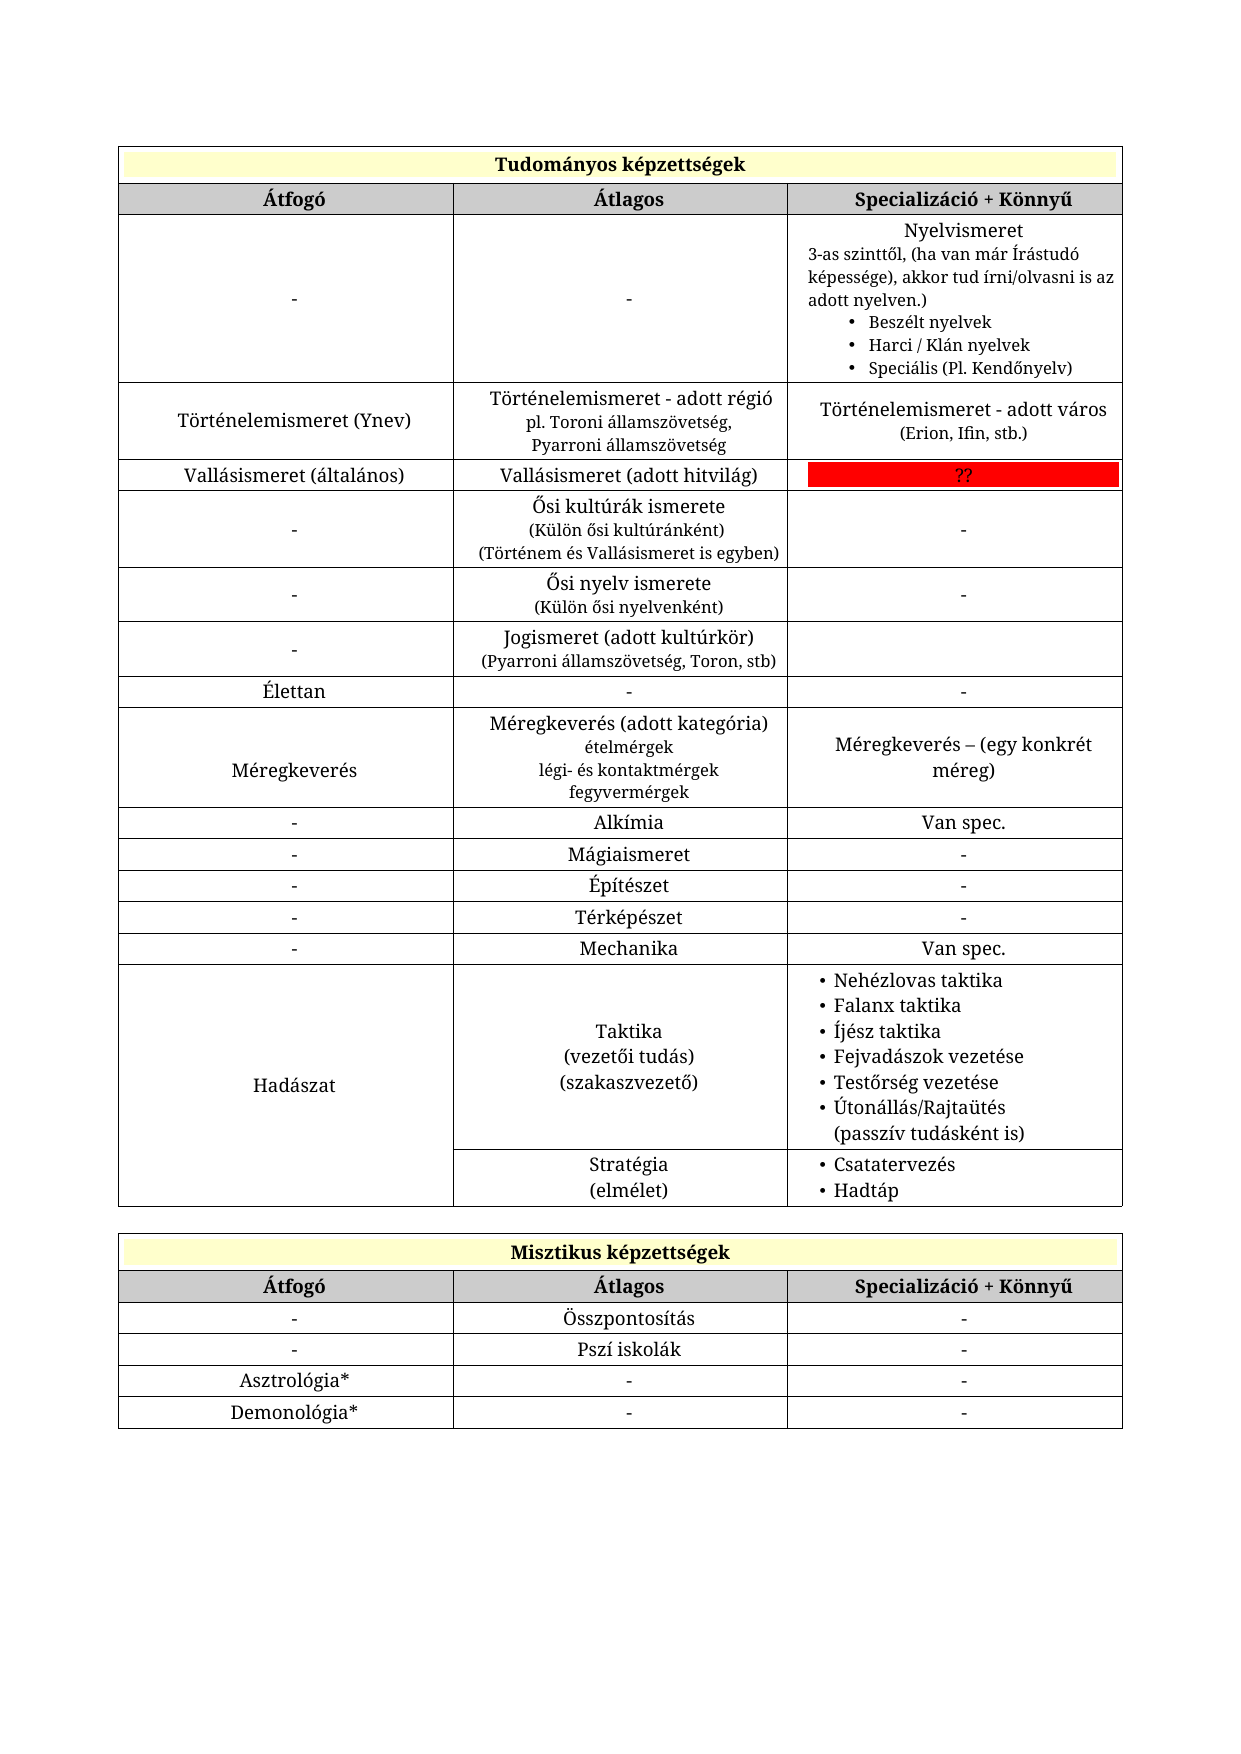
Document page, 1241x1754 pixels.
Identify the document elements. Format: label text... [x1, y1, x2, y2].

table_cell Csatatervezés Hadtáp [788, 1150, 1122, 1206]
table_cell Történelemismeret - adott város (Erion, Ifin, stb.) [788, 383, 1122, 459]
table_cell Átlagos [454, 184, 787, 214]
table_cell Asztrológia* [119, 1366, 453, 1396]
table_cell Átfogó [119, 1271, 453, 1302]
table_cell - [788, 1397, 1122, 1428]
table_cell ?? [788, 460, 1122, 490]
table_cell - [788, 902, 1122, 932]
table_cell Mágiaismeret [454, 839, 787, 869]
table_cell - [119, 1334, 453, 1365]
table_cell Méregkeverés [119, 708, 453, 807]
table_header Nehézlovas taktika Falanx taktika Íjész taktika Fejvadászok vezetése Testőrség vezetése Útonállás/Rajtaütés (passzív tudásként is) [788, 965, 1122, 1148]
table_cell Méregkeverés – (egy konkrét méreg) [788, 708, 1122, 807]
table_header Taktika (vezetői tudás) (szakaszvezető) [454, 965, 787, 1148]
table_cell - [788, 1303, 1122, 1333]
table_cell - [454, 677, 787, 707]
table_cell - [119, 1303, 453, 1333]
table_cell Nyelvismeret 3-as szinttől, (ha van már Írástudó képessége), akkor tud írni/olvasni is az adott nyelven.) Beszélt nyelvek Harci / Klán nyelvek Speciális (Pl. Kendőnyelv) [788, 215, 1122, 382]
table_cell - [119, 491, 453, 567]
table_cell Építészet [454, 871, 787, 901]
table_cell - [788, 1366, 1122, 1396]
table_cell Alkímia [454, 808, 787, 838]
table_cell - [119, 871, 453, 901]
table_cell - [454, 1366, 787, 1396]
table_cell Élettan [119, 677, 453, 707]
table_cell - [788, 491, 1122, 567]
table_cell [788, 622, 1122, 676]
table_cell Térképészet [454, 902, 787, 932]
table_cell - [788, 871, 1122, 901]
table_header Misztikus képzettségek [119, 1234, 1122, 1270]
table_cell - [788, 677, 1122, 707]
table_cell Átfogó [119, 184, 453, 214]
table_cell - [119, 808, 453, 838]
table_cell Pszí iskolák [454, 1334, 787, 1365]
table_cell - [454, 1397, 787, 1428]
table_cell - [119, 568, 453, 621]
table_cell Történelemismeret - adott régió pl. Toroni államszövetség, Pyarroni államszövetség [454, 383, 787, 459]
table_cell - [119, 934, 453, 964]
table_cell Átlagos [454, 1271, 787, 1302]
table_cell Specializáció + Könnyű [788, 184, 1122, 214]
table_cell Történelemismeret (Ynev) [119, 383, 453, 459]
table_cell Jogismeret (adott kultúrkör) (Pyarroni államszövetség, Toron, stb) [454, 622, 787, 676]
table_cell Összpontosítás [454, 1303, 787, 1333]
table_cell - [788, 1334, 1122, 1365]
table_cell Stratégia (elmélet) [454, 1150, 787, 1206]
table_cell Demonológia* [119, 1397, 453, 1428]
table_cell Van spec. [788, 934, 1122, 964]
table_cell Vallásismeret (adott hitvilág) [454, 460, 787, 490]
table_cell Ősi nyelv ismerete (Külön ősi nyelvenként) [454, 568, 787, 621]
table_cell - [454, 215, 787, 382]
table_cell Méregkeverés (adott kategória) ételmérgek légi- és kontaktmérgek fegyvermérgek [454, 708, 787, 807]
table_cell - [119, 839, 453, 869]
table_cell - [119, 215, 453, 382]
table_cell Ősi kultúrák ismerete (Külön ősi kultúránként) (Történem és Vallásismeret is egyben) [454, 491, 787, 567]
table_cell Specializáció + Könnyű [788, 1271, 1122, 1302]
table_cell Mechanika [454, 934, 787, 964]
table_cell - [119, 622, 453, 676]
table_cell - [788, 839, 1122, 869]
table_cell - [119, 902, 453, 932]
table_header Tudományos képzettségek [119, 147, 1122, 183]
table_cell Vallásismeret (általános) [119, 460, 453, 490]
table_cell Van spec. [788, 808, 1122, 838]
table_cell Hadászat [119, 965, 453, 1206]
table_cell - [788, 568, 1122, 621]
